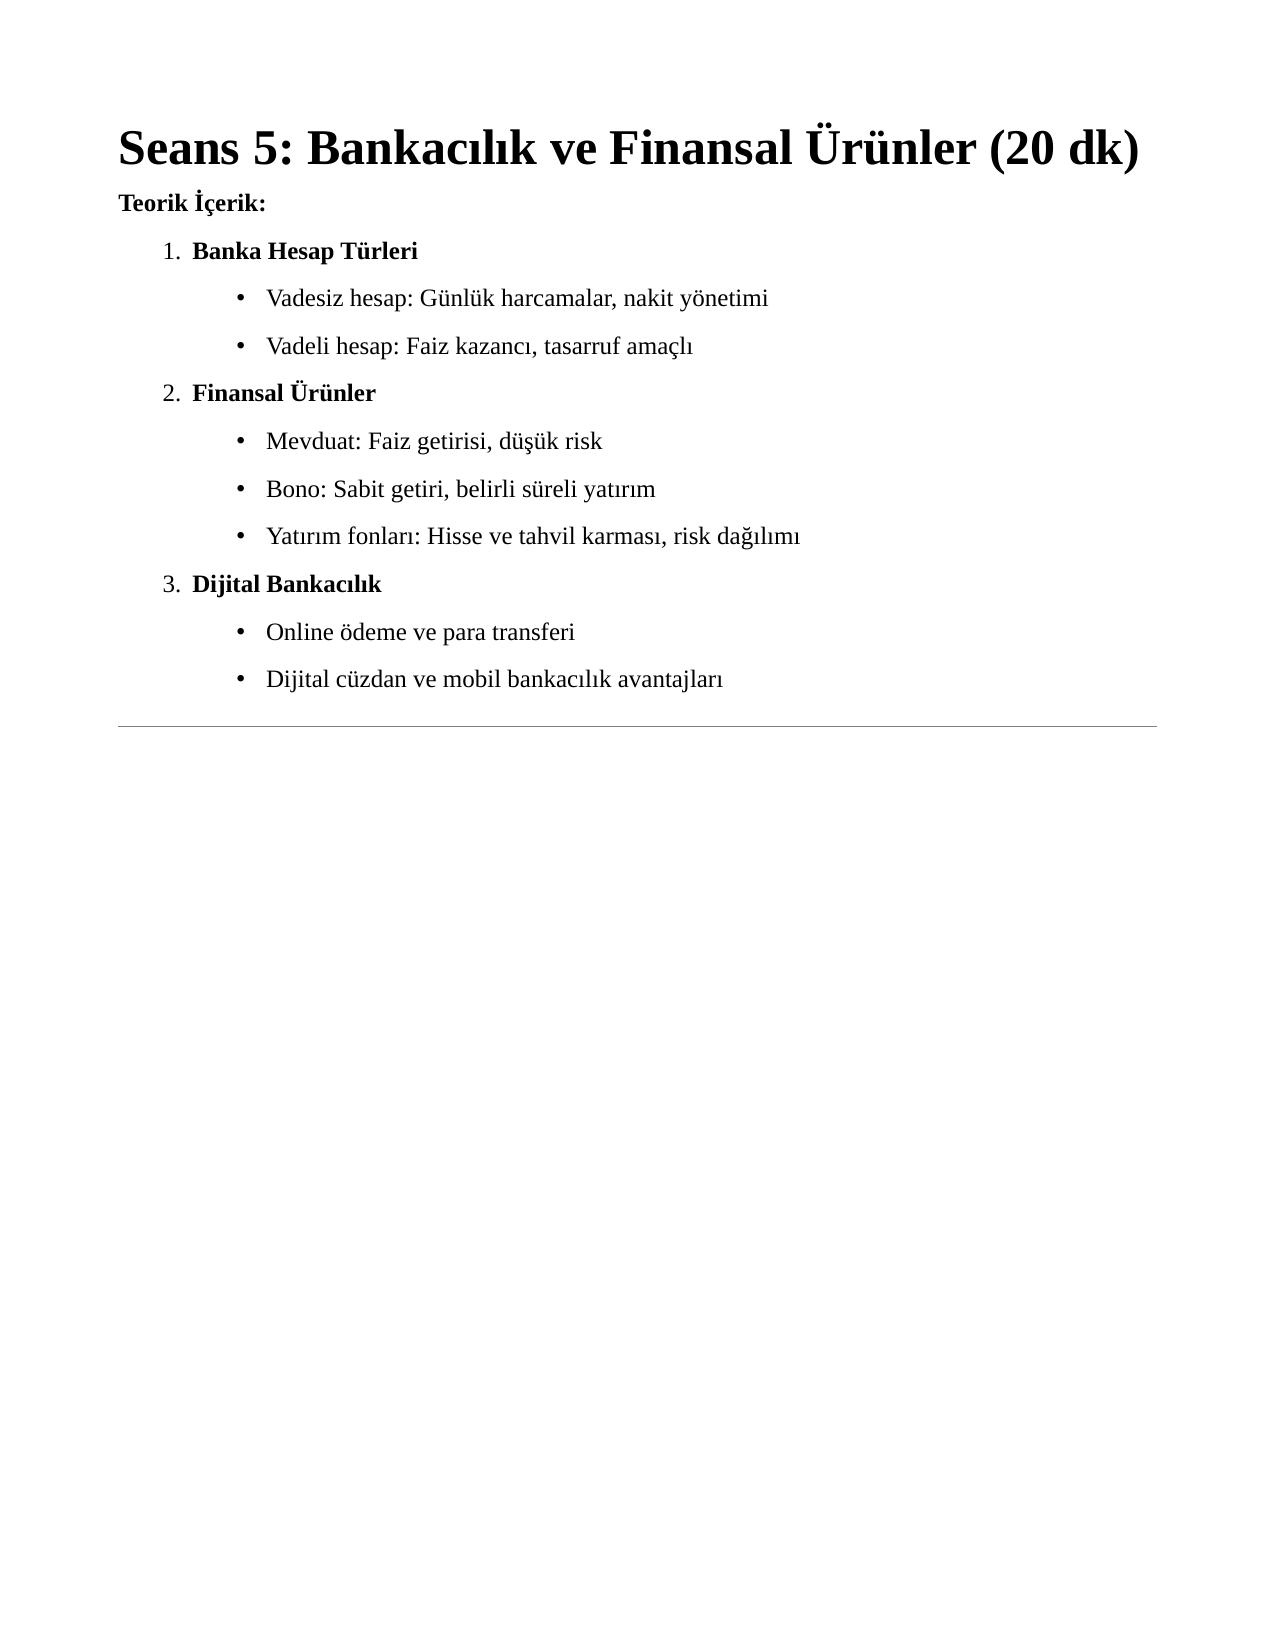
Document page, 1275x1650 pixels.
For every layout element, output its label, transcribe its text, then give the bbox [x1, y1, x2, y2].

list Yatırım fonları: Hisse ve tahvil karması, risk dağılımı [236, 521, 1157, 550]
list Vadeli hesap: Faiz kazancı, tasarruf amaçlı [236, 331, 1157, 360]
list Dijital Bankacılık [162, 569, 1157, 598]
text Teorik İçerik: [118, 188, 1157, 217]
list Mevduat: Faiz getirisi, düşük risk [236, 426, 1157, 455]
list Vadesiz hesap: Günlük harcamalar, nakit yönetimi [236, 283, 1157, 312]
subtitle Seans 5: Bankacılık ve Finansal Ürünler (20 dk) [118, 118, 1157, 176]
list Dijital cüzdan ve mobil bankacılık avantajları [236, 664, 1157, 693]
list Banka Hesap Türleri [162, 236, 1157, 264]
list Finansal Ürünler [162, 378, 1157, 407]
list Bono: Sabit getiri, belirli süreli yatırım [236, 474, 1157, 502]
list Online ödeme ve para transferi [236, 617, 1157, 645]
